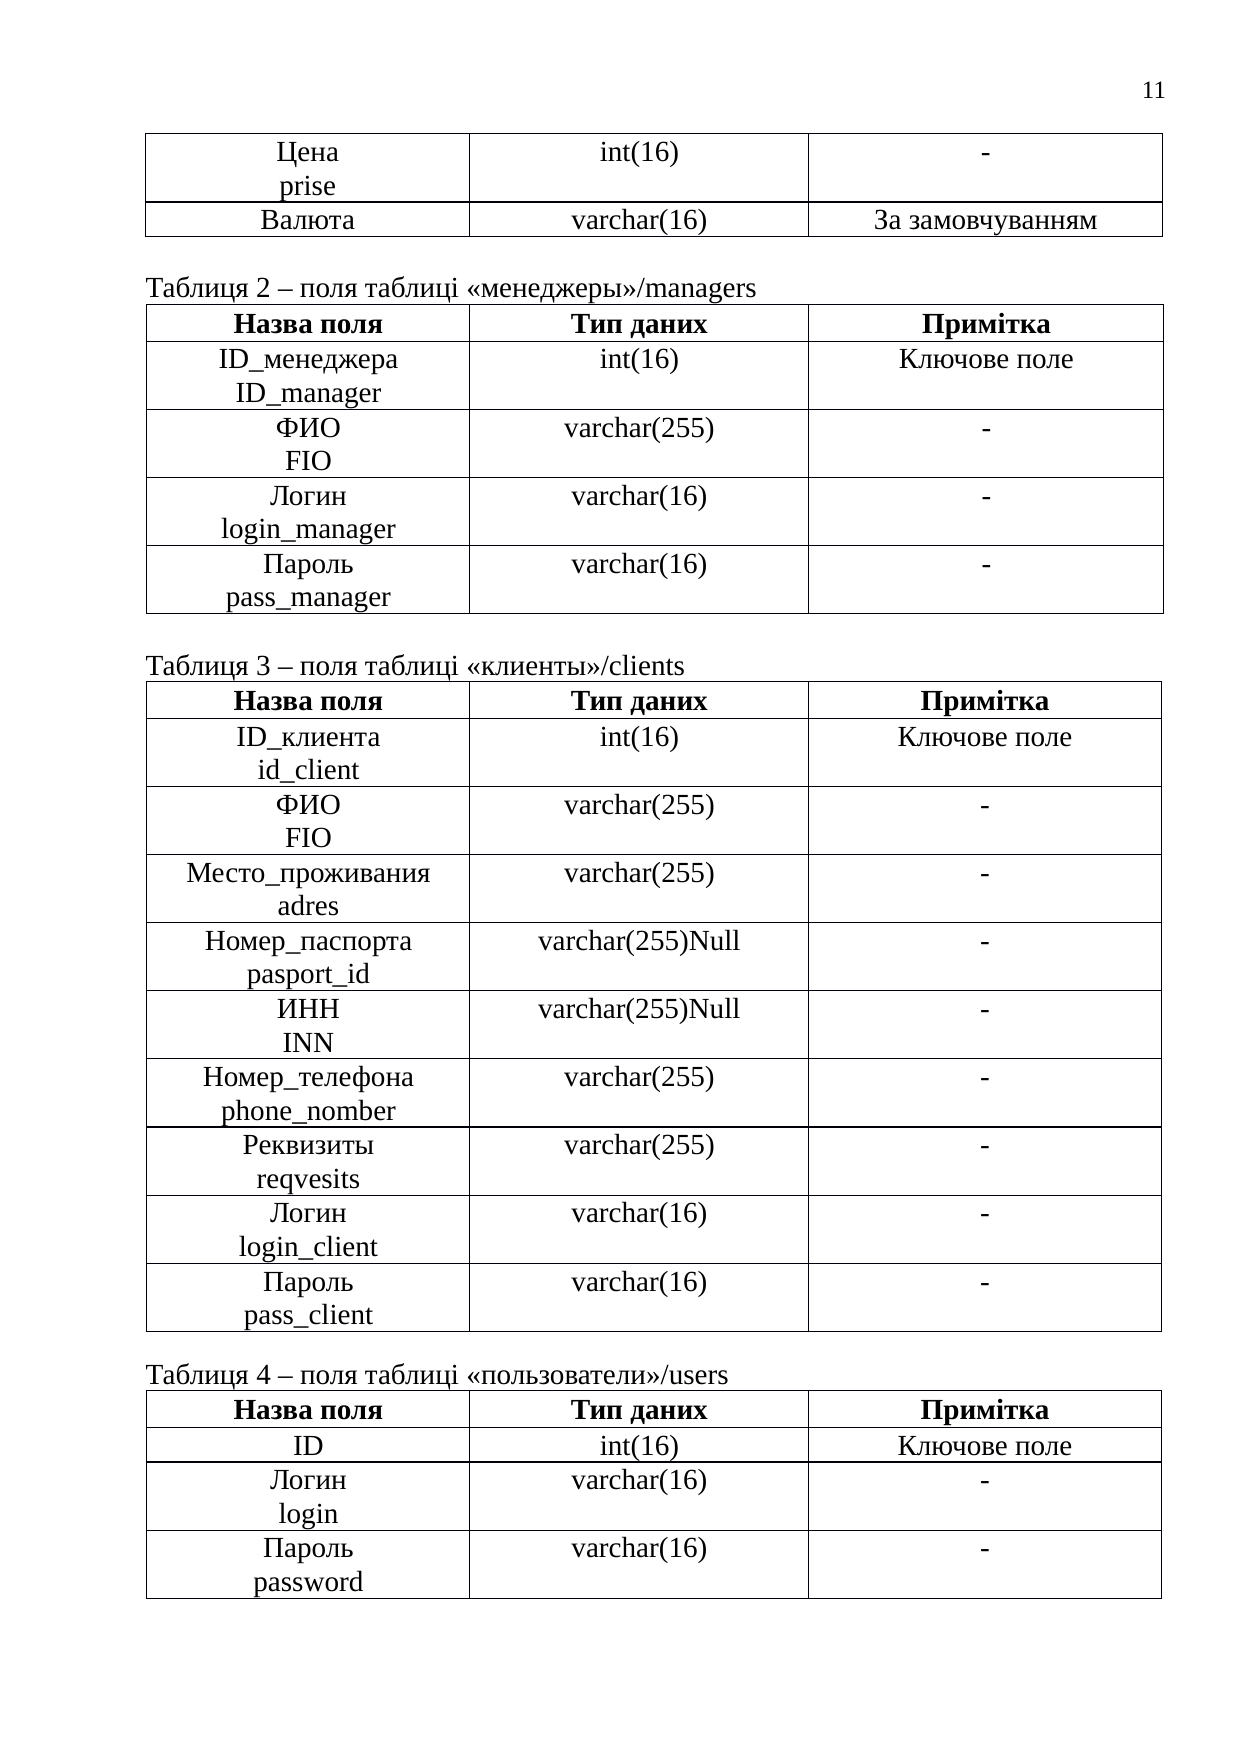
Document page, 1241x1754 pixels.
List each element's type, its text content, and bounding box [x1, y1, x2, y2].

table_cell - [809, 923, 1161, 990]
table_header Тип даних [470, 305, 808, 341]
table_cell - [809, 1264, 1161, 1331]
table_cell - [809, 134, 1162, 201]
table_cell varchar(255) [470, 855, 808, 922]
table_cell За замовчуванням [809, 203, 1162, 236]
table_cell - [809, 546, 1163, 613]
table_cell - [809, 1463, 1161, 1529]
table_cell Логин login [147, 1463, 469, 1529]
table_cell Номер_паспорта pasport_id [147, 923, 469, 990]
table_cell Ключове поле [809, 342, 1163, 409]
table_cell varchar(255) [470, 410, 808, 477]
table_header Примітка [809, 1391, 1161, 1427]
table_cell varchar(255)Null [470, 923, 808, 990]
table_cell int(16) [470, 719, 808, 786]
table_header Примітка [809, 682, 1161, 718]
table_cell varchar(16) [470, 203, 808, 236]
table_cell Цена prise [146, 134, 469, 201]
table_header Тип даних [470, 682, 808, 718]
table_cell varchar(16) [470, 1196, 808, 1263]
table_cell varchar(255)Null [470, 991, 808, 1058]
table_cell Логин login_manager [147, 478, 469, 545]
table_cell Пароль pass_client [147, 1264, 469, 1331]
table_cell - [809, 1196, 1161, 1263]
table_cell varchar(16) [470, 1463, 808, 1529]
table_cell varchar(16) [470, 1264, 808, 1331]
table_cell Место_проживания adres [147, 855, 469, 922]
text Таблиця 2 – поля таблиці «менеджеры»/managers [145, 271, 1166, 304]
table_cell Номер_телефона phone_nomber [147, 1059, 469, 1126]
table_cell varchar(255) [470, 787, 808, 854]
table_cell Логин login_client [147, 1196, 469, 1263]
table_cell - [809, 787, 1161, 854]
table_cell ФИО FIO [147, 787, 469, 854]
table_cell ФИО FIO [147, 410, 469, 477]
table_cell int(16) [470, 134, 808, 201]
table_cell Ключове поле [809, 719, 1161, 786]
table_cell ID_менеджера ID_manager [147, 342, 469, 409]
table_cell varchar(16) [470, 478, 808, 545]
table_cell ID [147, 1428, 469, 1461]
table_cell Пароль password [147, 1531, 469, 1598]
table_cell - [809, 410, 1163, 477]
table_cell Реквизиты reqvesits [147, 1128, 469, 1194]
table_cell varchar(255) [470, 1128, 808, 1194]
table_cell - [809, 991, 1161, 1058]
table_cell - [809, 1059, 1161, 1126]
table_cell - [809, 1128, 1161, 1194]
table_cell int(16) [470, 1428, 808, 1461]
table_header Назва поля [147, 682, 469, 718]
table_header Тип даних [470, 1391, 808, 1427]
table_cell - [809, 478, 1163, 545]
table_cell Валюта [146, 203, 469, 236]
table_cell - [809, 1531, 1161, 1598]
table_cell ID_клиента id_client [147, 719, 469, 786]
table_header Назва поля [147, 305, 469, 341]
text Таблиця 3 – поля таблиці «клиенты»/clients [145, 648, 1166, 681]
table_cell Ключове поле [809, 1428, 1161, 1461]
table_cell varchar(255) [470, 1059, 808, 1126]
table_cell varchar(16) [470, 1531, 808, 1598]
table_cell varchar(16) [470, 546, 808, 613]
table_cell int(16) [470, 342, 808, 409]
table_cell - [809, 855, 1161, 922]
text Таблиця 4 – поля таблиці «пользователи»/users [145, 1357, 1166, 1390]
table_cell ИНН INN [147, 991, 469, 1058]
table_header Примітка [809, 305, 1163, 341]
table_cell Пароль pass_manager [147, 546, 469, 613]
table_header Назва поля [147, 1391, 469, 1427]
